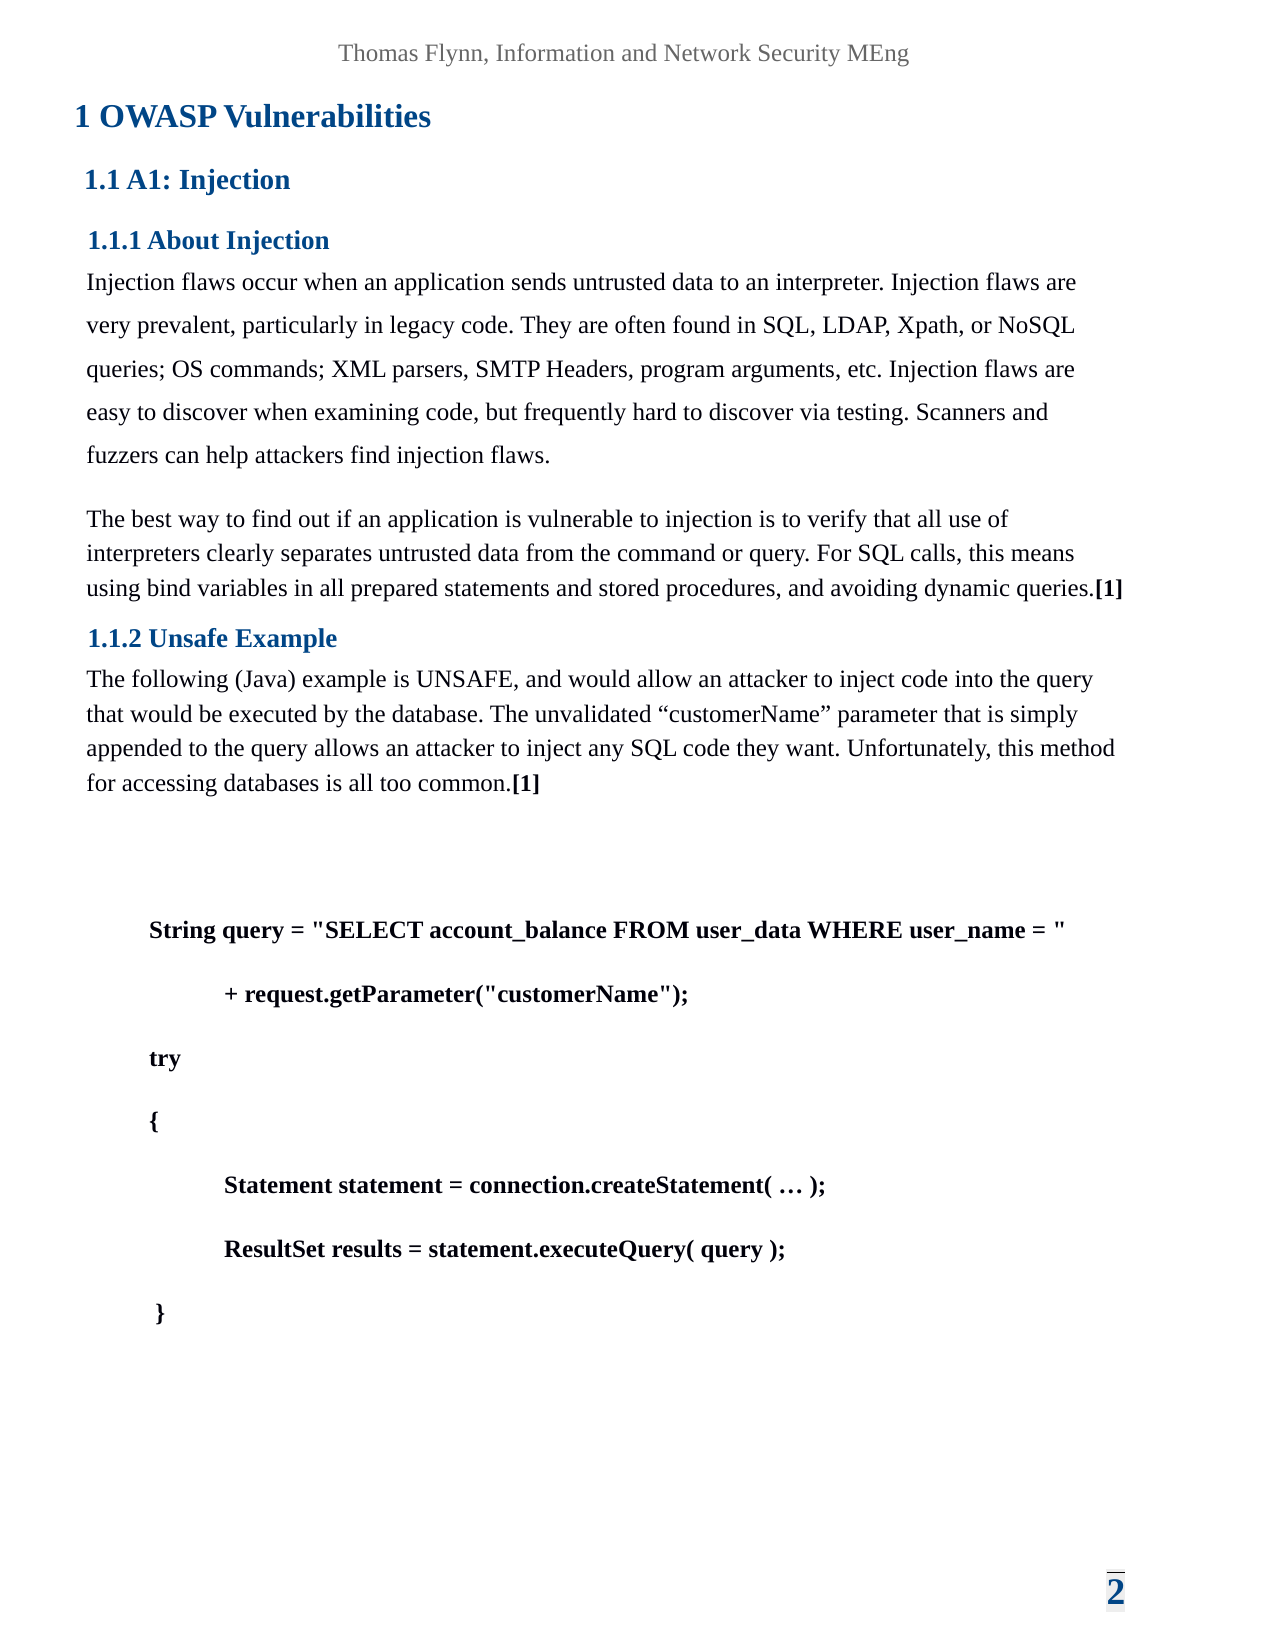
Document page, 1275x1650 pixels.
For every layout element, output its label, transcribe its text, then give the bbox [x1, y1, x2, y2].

text String query = "SELECT account_balance FROM user_data WHERE user_name = " [86, 915, 1125, 944]
text try [86, 1043, 1125, 1071]
subtitle 1.1.1 About Injection [74, 224, 1125, 256]
text The best way to find out if an application is vulnerable to injection is to verify that all use of interpreters clearly separates untrusted data from the command or query. For SQL calls, this means using bind variables in all prepared statements and stored procedures, and avoiding dynamic queries.[1] [86, 504, 1125, 601]
text Statement statement = connection.createStatement( … ); [86, 1170, 1125, 1199]
subtitle 1 OWASP Vulnerabilities [74, 96, 1125, 134]
text + request.getParameter("customerName"); [86, 979, 1125, 1008]
subtitle 1.1 A1: Injection [81, 162, 1125, 196]
text ResultSet results = statement.executeQuery( query ); [86, 1234, 1125, 1263]
text Injection flaws occur when an application sends untrusted data to an interpreter. Injection flaws are very prevalent, particularly in legacy code. They are often found in SQL, LDAP, Xpath, or NoSQL queries; OS commands; XML parsers, SMTP Headers, program arguments, etc. Injection flaws are easy to discover when examining code, but frequently hard to discover via testing. Scanners and fuzzers can help attackers find injection flaws. [86, 267, 1125, 469]
text } [86, 1298, 1125, 1326]
text { [86, 1106, 1125, 1135]
text The following (Java) example is UNSAFE, and would allow an attacker to inject code into the query that would be executed by the database. The unvalidated “customerName” parameter that is simply appended to the query allows an attacker to inject any SQL code they want. Unfortunately, this method for accessing databases is all too common.[1] [86, 664, 1125, 797]
subtitle 1.1.2 Unsafe Example [74, 622, 1125, 653]
